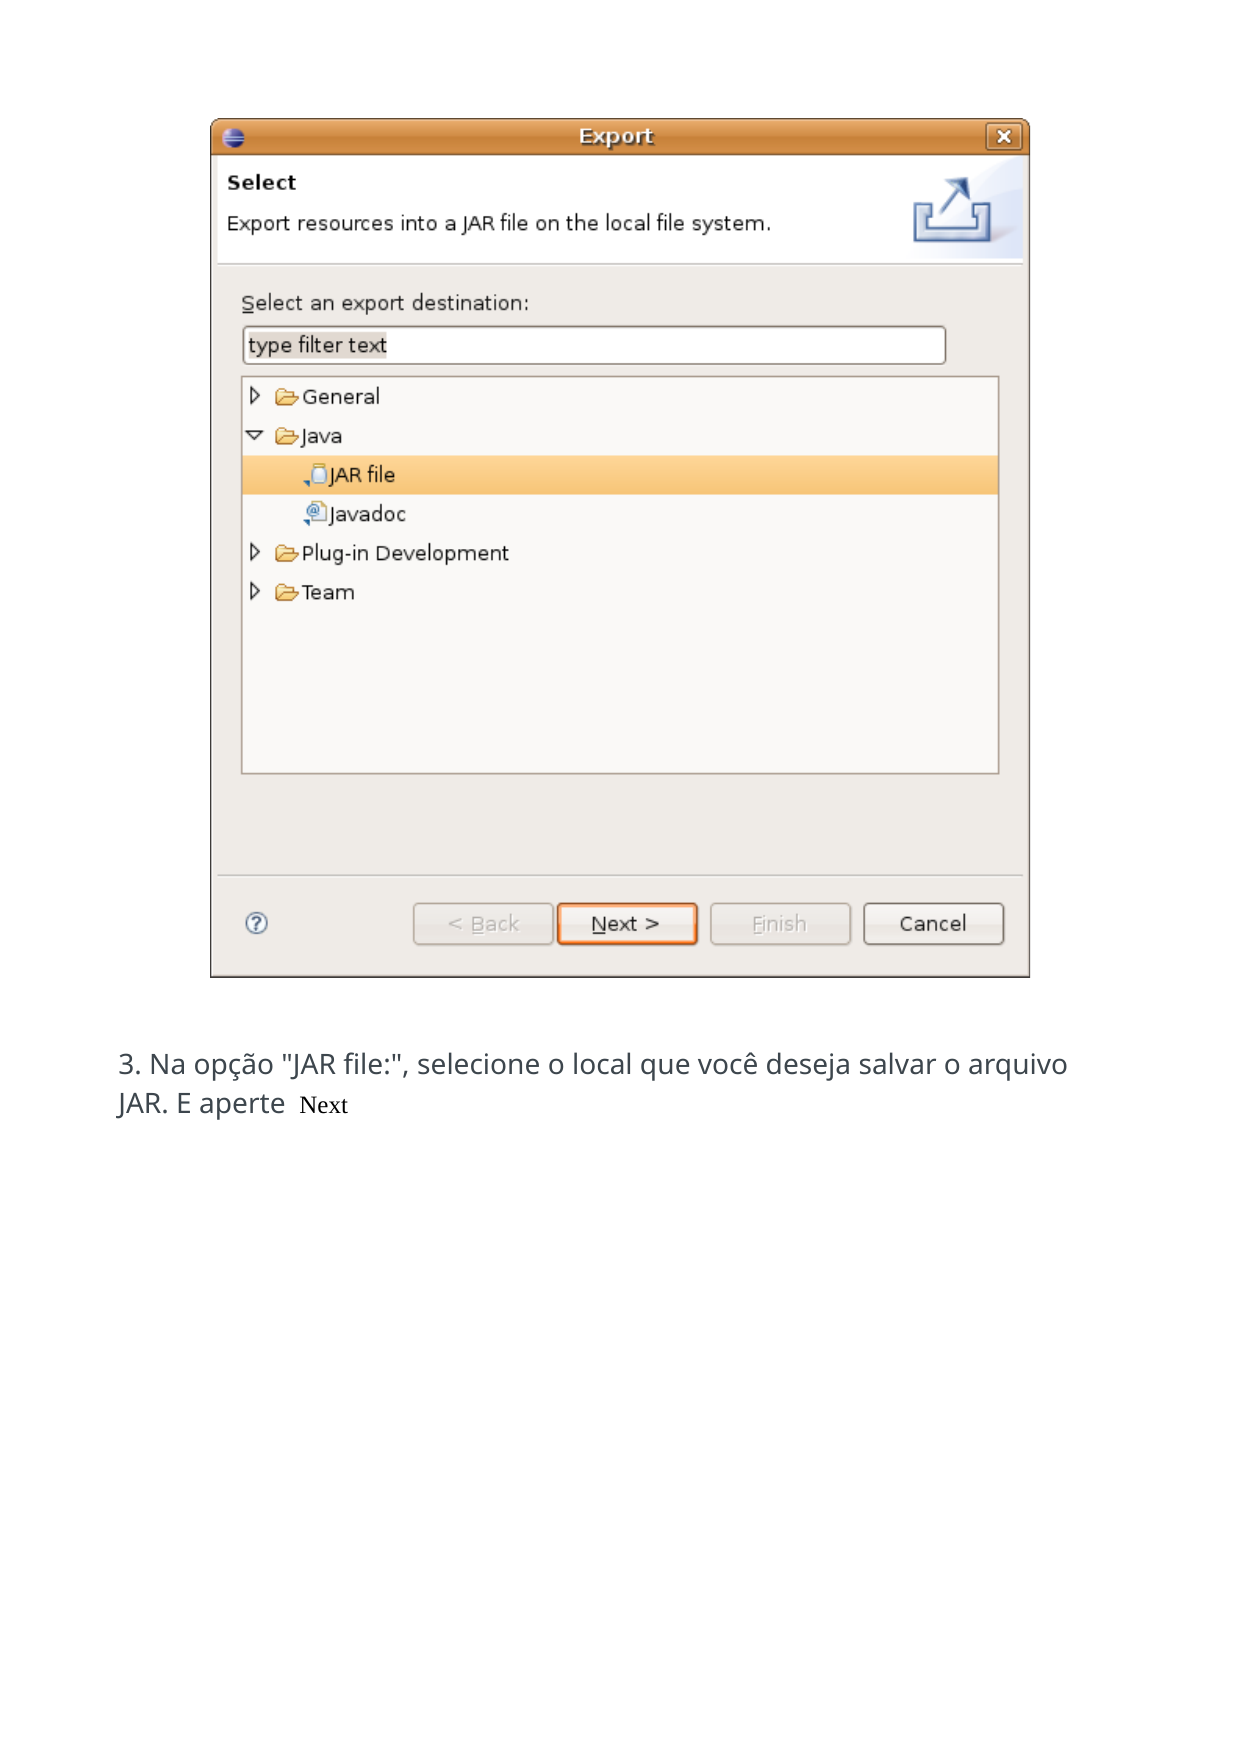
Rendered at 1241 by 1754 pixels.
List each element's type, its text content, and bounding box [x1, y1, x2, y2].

picture [210, 118, 1031, 978]
text 3. Na opção "JAR file:", selecione o local que você deseja salvar o arquivo JAR. E aperte Next [118, 1044, 1122, 1121]
